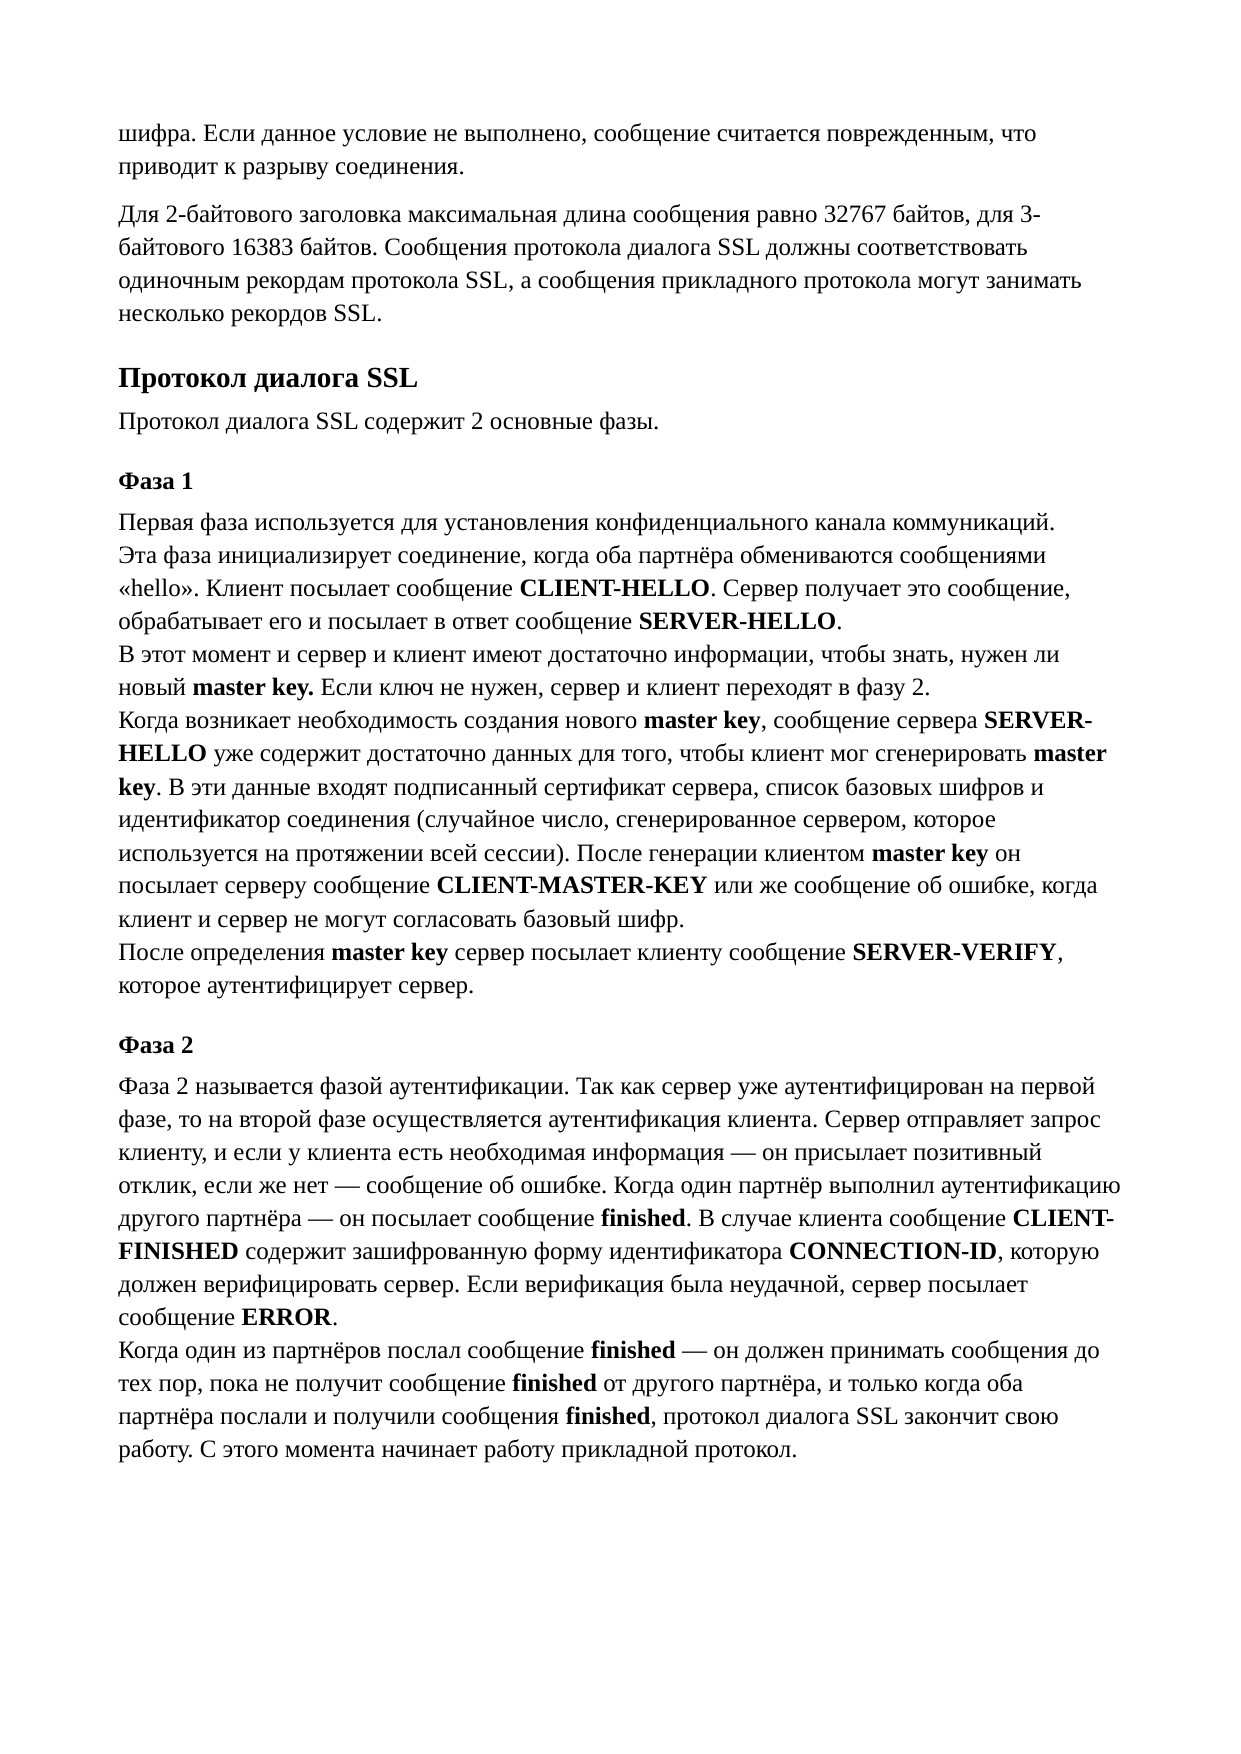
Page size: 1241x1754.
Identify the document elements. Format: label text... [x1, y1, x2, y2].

text шифра. Если данное условие не выполнено, сообщение считается поврежденным, что приводит к разрыву соединения. [118, 118, 1122, 180]
subtitle Протокол диалога SSL [118, 360, 1122, 393]
text Первая фаза используется для установления конфиденциального канала коммуникаций. Эта фаза инициализирует соединение, когда оба партнёра обмениваются сообщениями «hello». Клиент посылает сообщение CLIENT-HELLO. Сервер получает это сообщение, обрабатывает его и посылает в ответ сообщение SERVER-HELLO. В этот момент и сервер и клиент имеют достаточно информации, чтобы знать, нужен ли новый master key. Если ключ не нужен, сервер и клиент переходят в фазу 2. Когда возникает необходимость создания нового master key, сообщение сервера SERVER-HELLO уже содержит достаточно данных для того, чтобы клиент мог сгенерировать master key. В эти данные входят подписанный сертификат сервера, список базовых шифров и идентификатор соединения (случайное число, сгенерированное сервером, которое используется на протяжении всей сессии). После генерации клиентом master key он посылает серверу сообщение CLIENT-MASTER-KEY или же сообщение об ошибке, когда клиент и сервер не могут согласовать базовый шифр. После определения master key сервер посылает клиенту сообщение SERVER-VERIFY, которое аутентифицирует сервер. [118, 507, 1122, 998]
text Протокол диалога SSL содержит 2 основные фазы. [118, 406, 1122, 435]
subtitle Фаза 2 [118, 1030, 1122, 1058]
text Для 2-байтового заголовка максимальная длина сообщения равно 32767 байтов, для 3-байтового 16383 байтов. Сообщения протокола диалога SSL должны соответствовать одиночным рекордам протокола SSL, а сообщения прикладного протокола могут занимать несколько рекордов SSL. [118, 199, 1122, 327]
text Фаза 2 называется фазой аутентификации. Так как сервер уже аутентифицирован на первой фазе, то на второй фазе осуществляется аутентификация клиента. Сервер отправляет запрос клиенту, и если у клиента есть необходимая информация — он присылает позитивный отклик, если же нет — сообщение об ошибке. Когда один партнёр выполнил аутентификацию другого партнёра — он посылает сообщение finished. В случае клиента сообщение CLIENT-FINISHED содержит зашифрованную форму идентификатора CONNECTION-ID, которую должен верифицировать сервер. Если верификация была неудачной, сервер посылает сообщение ERROR. Когда один из партнёров послал сообщение finished — он должен принимать сообщения до тех пор, пока не получит сообщение finished от другого партнёра, и только когда оба партнёра послали и получили сообщения finished, протокол диалога SSL закончит свою работу. С этого момента начинает работу прикладной протокол. [118, 1071, 1122, 1463]
subtitle Фаза 1 [118, 466, 1122, 495]
